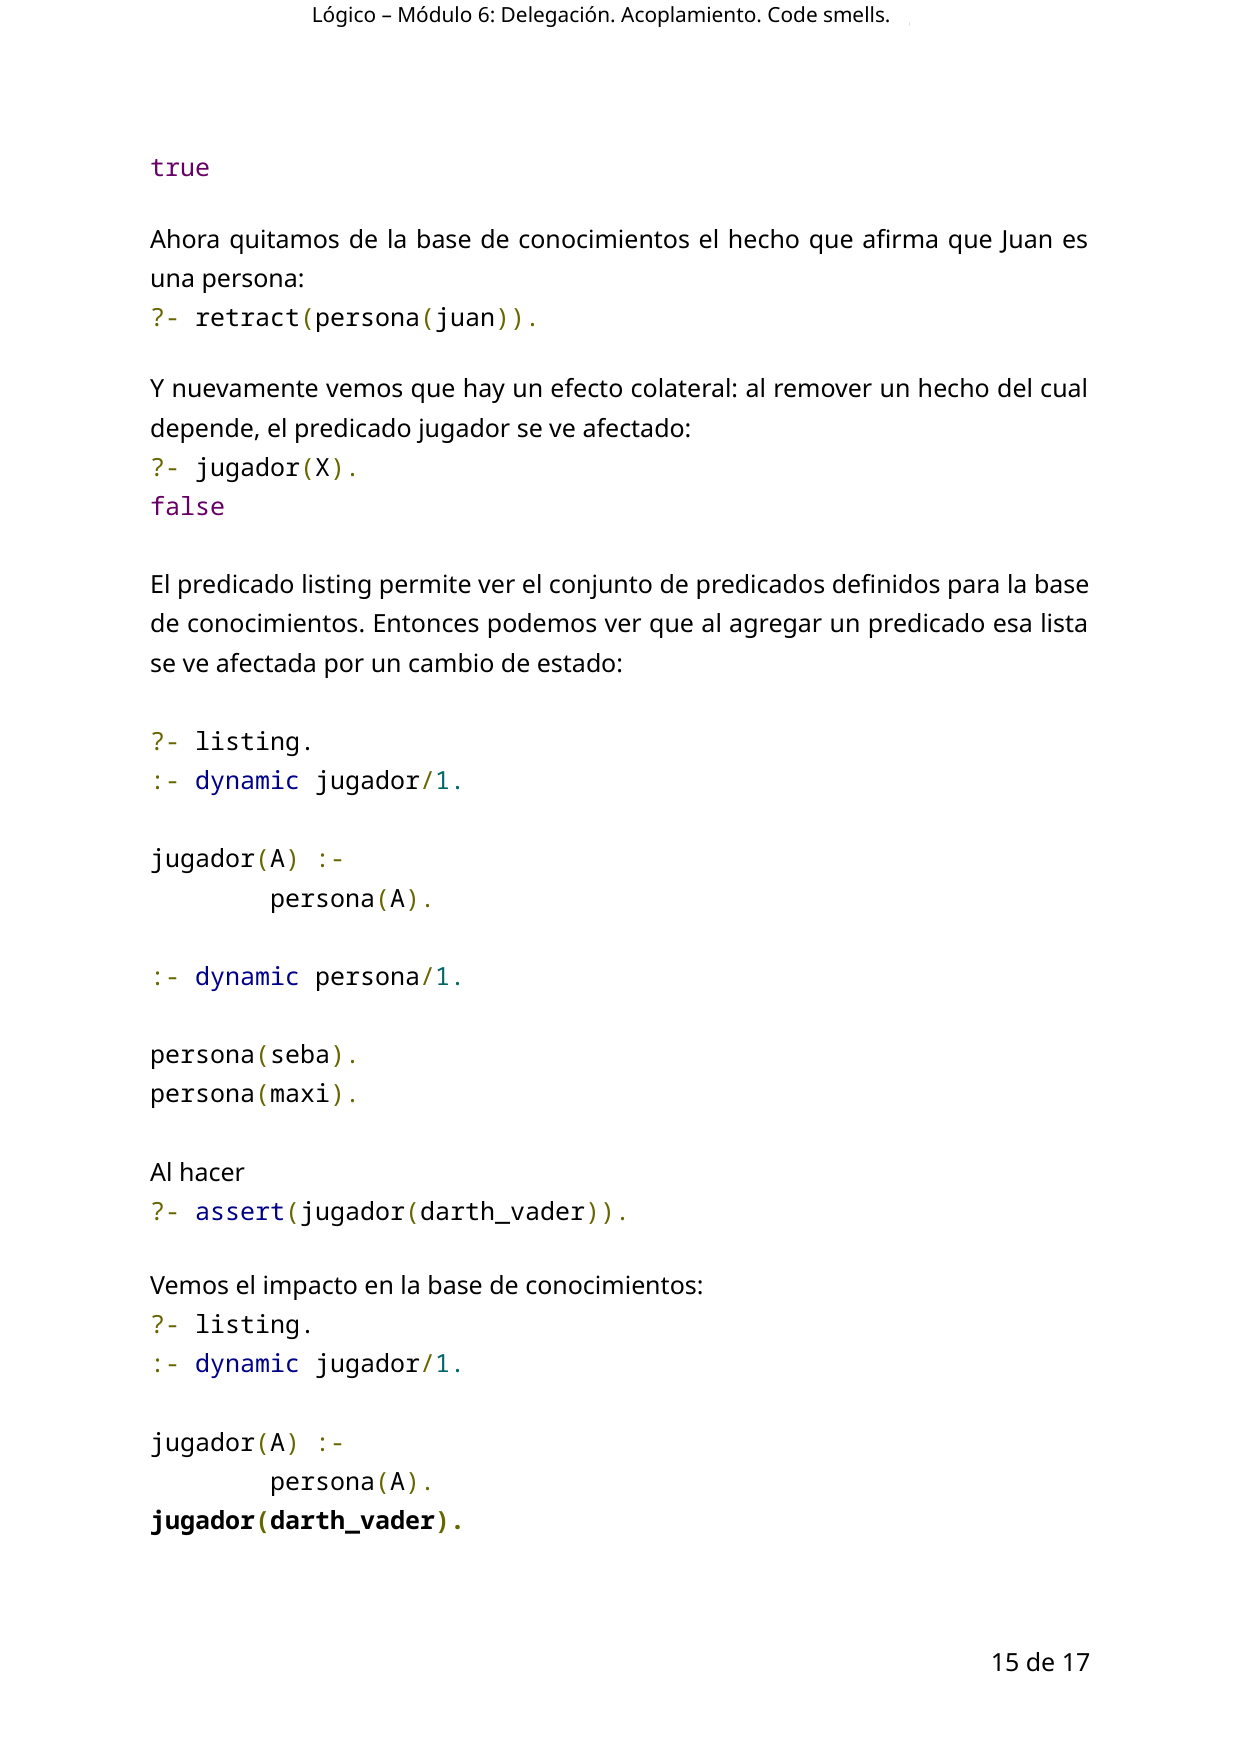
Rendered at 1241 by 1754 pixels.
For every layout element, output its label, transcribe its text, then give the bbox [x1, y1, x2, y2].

text persona(seba). [150, 1037, 1090, 1071]
text Ahora quitamos de la base de conocimientos el hecho que afirma que Juan es una persona: [150, 221, 1090, 294]
text :- dynamic persona/1. [150, 958, 1090, 993]
text ?- assert(jugador(darth_vader)). [150, 1193, 1090, 1228]
text :- dynamic jugador/1. [150, 763, 1090, 797]
text Al hacer [150, 1154, 1090, 1188]
text persona(maxi). [150, 1076, 1090, 1110]
text Vemos el impacto en la base de conocimientos: [150, 1268, 1090, 1302]
text jugador(A) :- [150, 841, 1090, 875]
text :- dynamic jugador/1. [150, 1346, 1090, 1380]
text ?- listing. [150, 723, 1090, 758]
text jugador(darth_vader). [150, 1503, 1090, 1537]
text persona(A). [150, 880, 1090, 914]
text ?- listing. [150, 1307, 1090, 1341]
text persona(A). [150, 1463, 1090, 1498]
text false [150, 488, 1090, 523]
text El predicado listing permite ver el conjunto de predicados definidos para la base de conocimientos. Entonces podemos ver que al agregar un predicado esa lista se ve afectada por un cambio de estado: [150, 567, 1090, 679]
text true [150, 150, 1090, 184]
text ?- jugador(X). [150, 449, 1090, 483]
text ?- retract(persona(juan)). [150, 300, 1090, 334]
text jugador(A) :- [150, 1424, 1090, 1458]
text Y nuevamente vemos que hay un efecto colateral: al remover un hecho del cual depende, el predicado jugador se ve afectado: [150, 371, 1090, 444]
